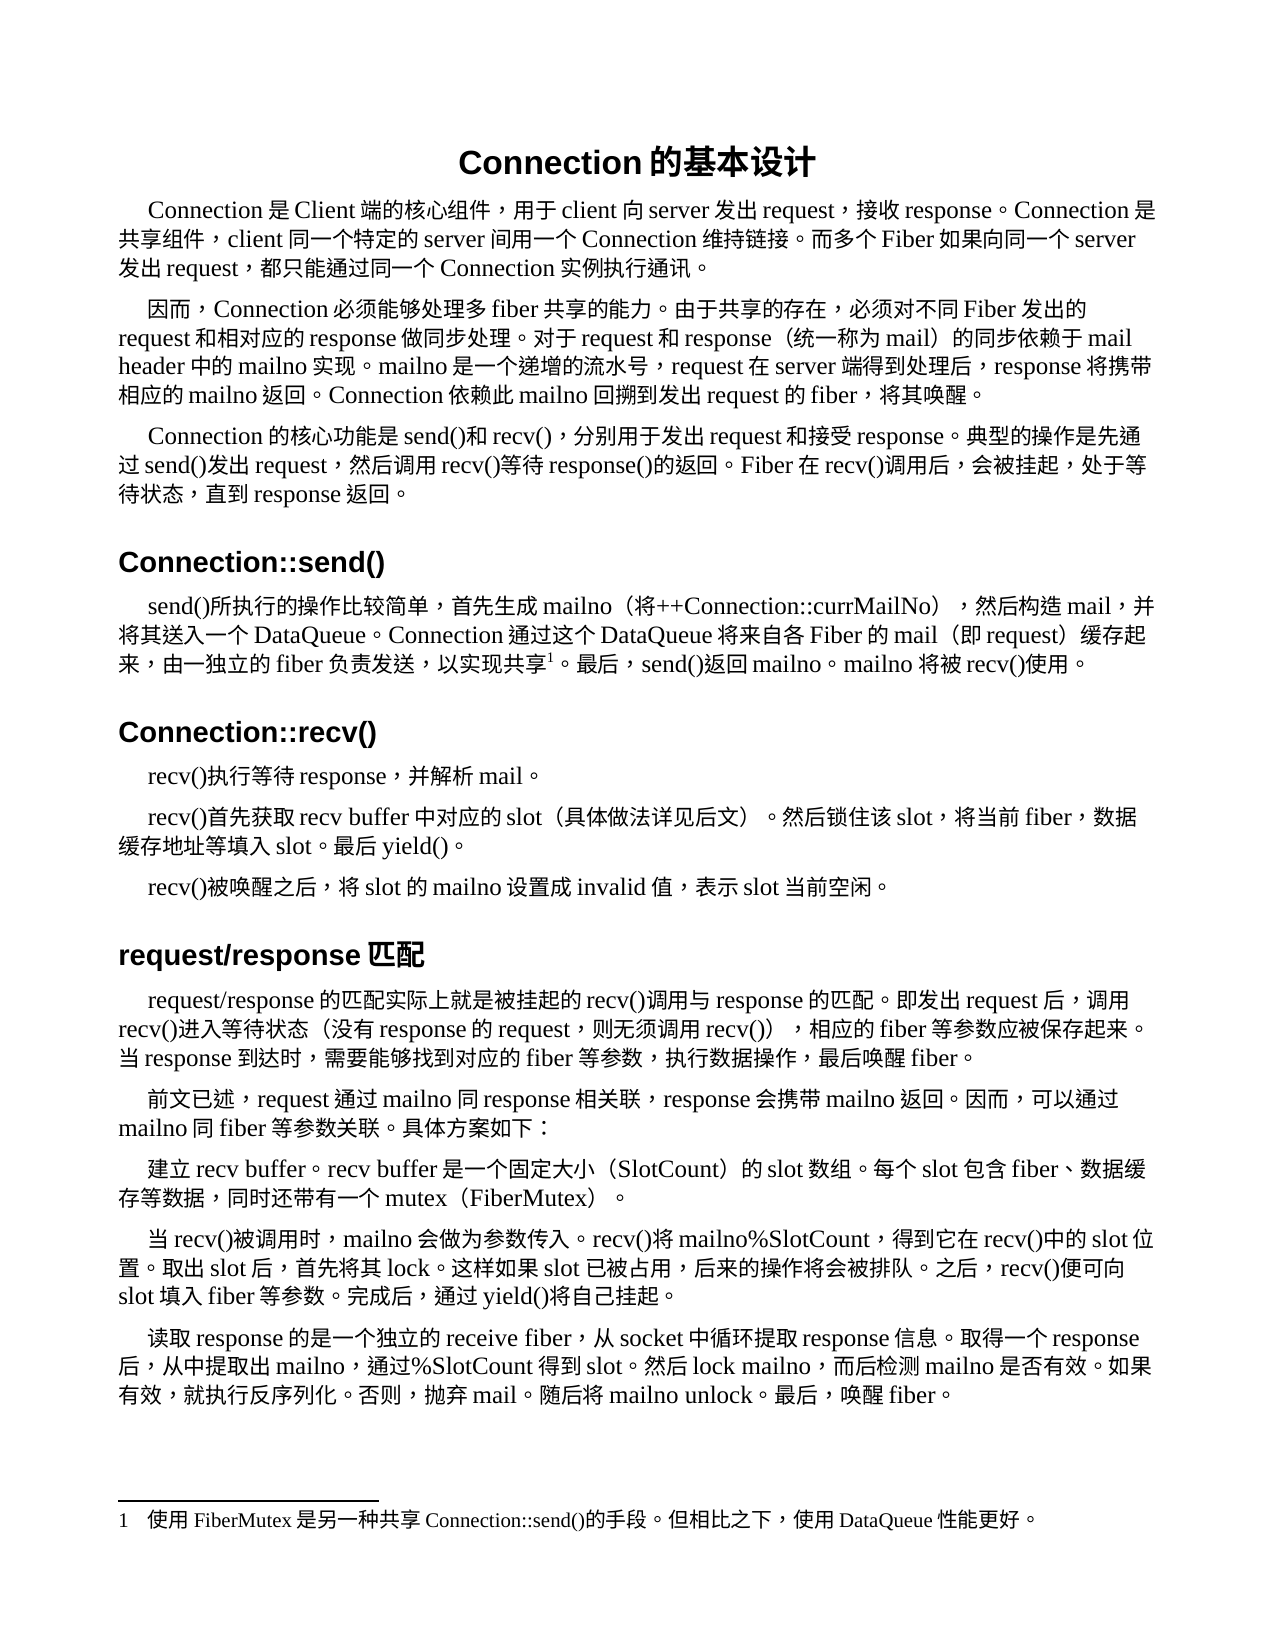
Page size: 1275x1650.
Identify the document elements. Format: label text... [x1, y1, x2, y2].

subtitle request/response匹配 [118, 938, 1157, 973]
text 读取response的是一个独立的receive fiber，从socket中循环提取response信息。取得一个response后，从中提取出mailno，通过%SlotCount得到slot。然后lock mailno，而后检测mailno是否有效。如果有效，就执行反序列化。否则，抛弃mail。随后将mailno unlock。最后，唤醒fiber。 [118, 1323, 1157, 1409]
subtitle Connection::recv() [118, 715, 1157, 748]
text 当recv()被调用时，mailno会做为参数传入。recv()将mailno%SlotCount，得到它在recv()中的slot位置。取出slot后，首先将其lock。这样如果slot已被占用，后来的操作将会被排队。之后，recv()便可向slot填入fiber等参数。完成后，通过yield()将自己挂起。 [118, 1224, 1157, 1310]
text Connection是Client端的核心组件，用于client向server发出request，接收response。Connection是共享组件，client同一个特定的server间用一个Connection维持链接。而多个Fiber如果向同一个server发出request，都只能通过同一个Connection实例执行通讯。 [118, 195, 1157, 281]
subtitle Connection的基本设计 [118, 143, 1157, 183]
text 建立recv buffer。recv buffer是一个固定大小（SlotCount）的slot数组。每个slot包含fiber、数据缓存等数据，同时还带有一个mutex（FiberMutex）。 [118, 1154, 1157, 1211]
text recv()执行等待response，并解析mail。 [118, 761, 1157, 790]
text recv()首先获取recv buffer中对应的slot（具体做法详见后文）。然后锁住该slot，将当前fiber，数据缓存地址等填入slot。最后yield()。 [118, 802, 1157, 860]
text recv()被唤醒之后，将slot的mailno设置成invalid值，表示slot当前空闲。 [118, 872, 1157, 901]
text send()所执行的操作比较简单，首先生成mailno（将++Connection::currMailNo），然后构造mail，并将其送入一个DataQueue。Connection通过这个DataQueue将来自各Fiber的mail（即request）缓存起来，由一独立的fiber负责发送，以实现共享。最后，send()返回mailno。mailno将被recv()使用。 [118, 591, 1157, 677]
text 前文已述，request通过mailno同response相关联，response会携带mailno返回。因而，可以通过mailno同fiber等参数关联。具体方案如下： [118, 1084, 1157, 1141]
text Connection的核心功能是send()和recv()，分别用于发出request和接受response。典型的操作是先通过send()发出request，然后调用recv()等待response()的返回。Fiber在recv()调用后，会被挂起，处于等待状态，直到response返回。 [118, 421, 1157, 508]
subtitle Connection::send() [118, 545, 1157, 579]
text 因而，Connection必须能够处理多fiber共享的能力。由于共享的存在，必须对不同Fiber发出的request和相对应的response做同步处理。对于request和response（统一称为mail）的同步依赖于mail header中的mailno实现。mailno是一个递增的流水号，request在server端得到处理后，response将携带相应的mailno返回。Connection依赖此mailno回搠到发出request的fiber，将其唤醒。 [118, 294, 1157, 409]
text 使用FiberMutex是另一种共享Connection::send()的手段。但相比之下，使用DataQueue性能更好。 [118, 1507, 1157, 1532]
text request/response的匹配实际上就是被挂起的recv()调用与response的匹配。即发出request后，调用recv()进入等待状态（没有response的request，则无须调用recv()），相应的fiber等参数应被保存起来。当response到达时，需要能够找到对应的fiber等参数，执行数据操作，最后唤醒fiber。 [118, 985, 1157, 1071]
